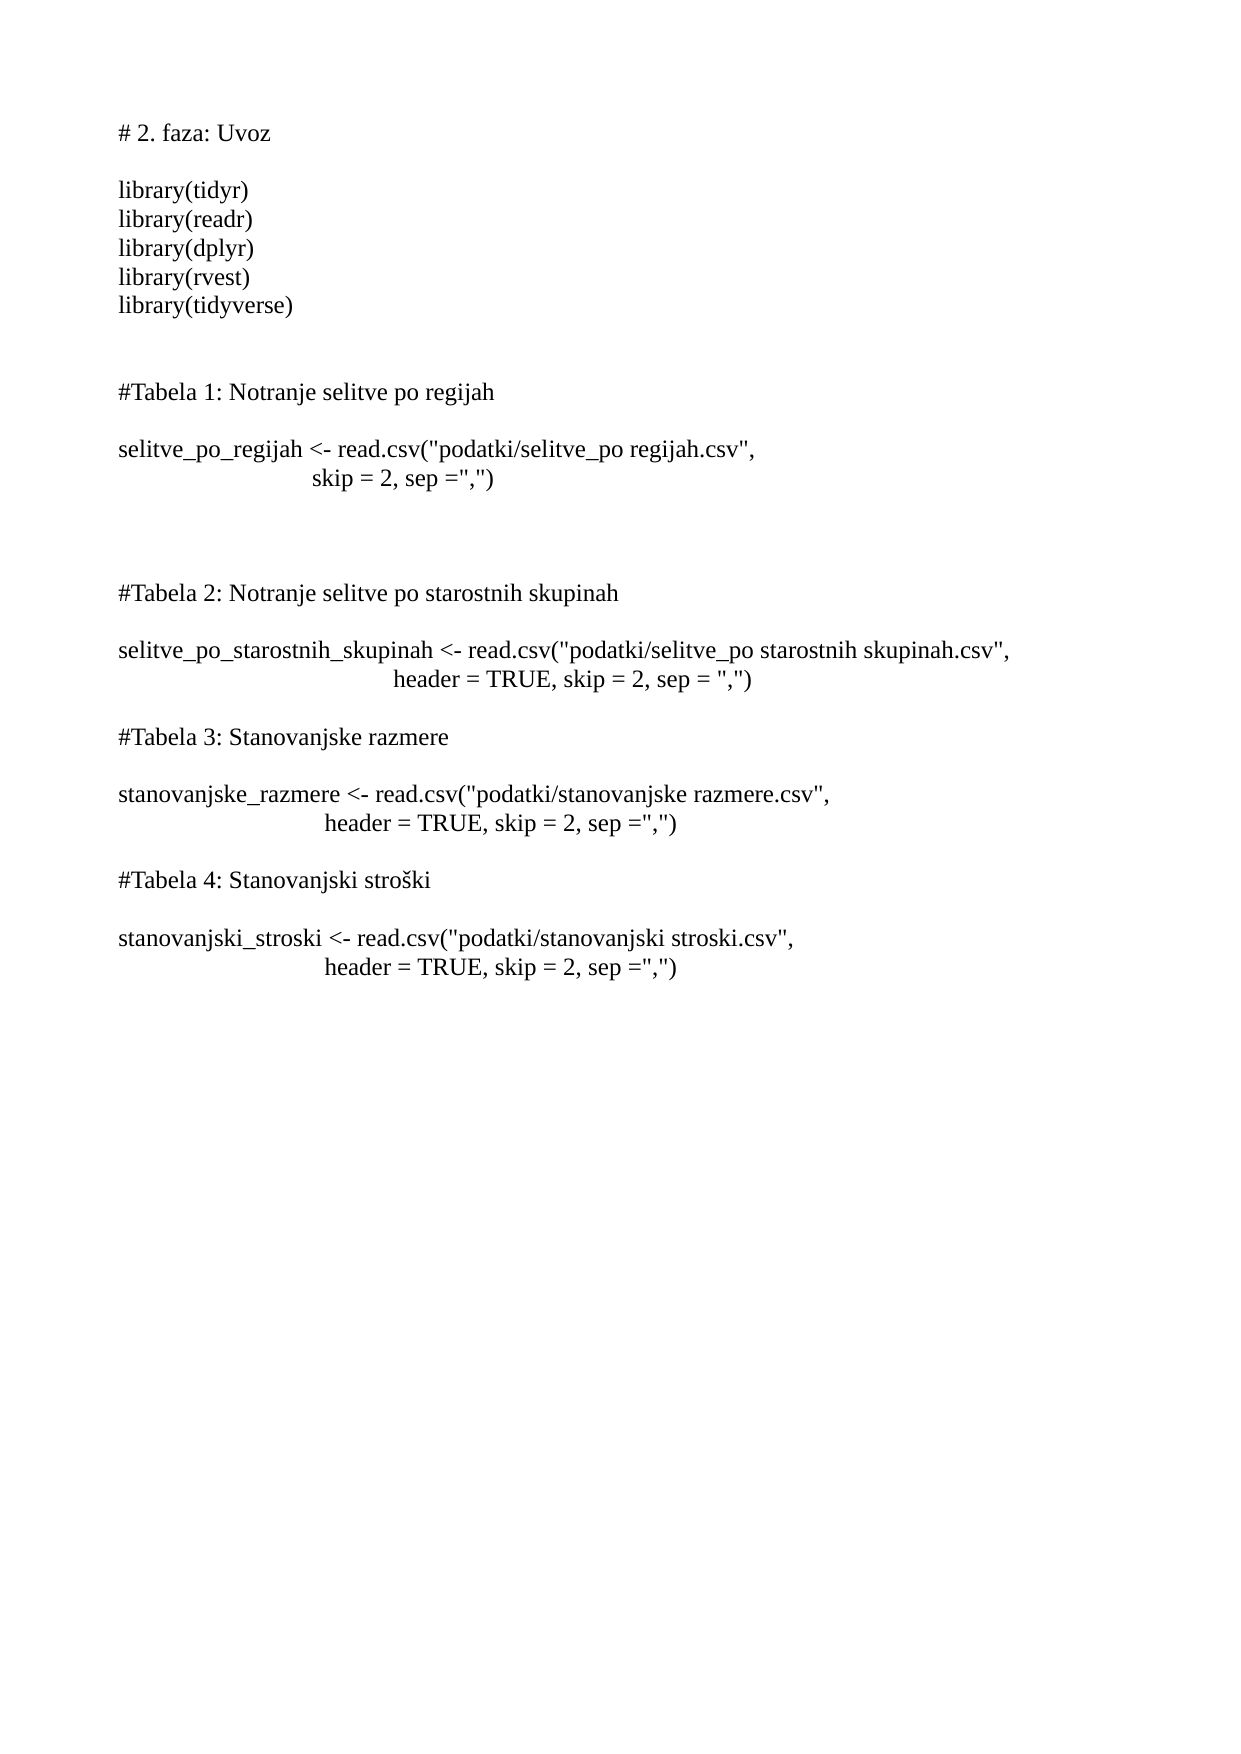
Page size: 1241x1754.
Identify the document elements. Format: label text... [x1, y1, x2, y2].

text skip = 2, sep =",") [118, 463, 1122, 492]
text library(dplyr) [118, 233, 1122, 262]
text #Tabela 1: Notranje selitve po regijah [118, 377, 1122, 406]
text library(tidyr) [118, 176, 1122, 204]
text header = TRUE, skip = 2, sep =",") [118, 808, 1122, 837]
text header = TRUE, skip = 2, sep =",") [118, 952, 1122, 981]
text library(rvest) [118, 262, 1122, 291]
text #Tabela 3: Stanovanjske razmere [118, 722, 1122, 751]
text stanovanjski_stroski <- read.csv("podatki/stanovanjski stroski.csv", [118, 923, 1122, 952]
text selitve_po_starostnih_skupinah <- read.csv("podatki/selitve_po starostnih skupinah.csv", [118, 636, 1122, 664]
text stanovanjske_razmere <- read.csv("podatki/stanovanjske razmere.csv", [118, 779, 1122, 808]
text # 2. faza: Uvoz [118, 118, 1122, 147]
text #Tabela 4: Stanovanjski stroški [118, 866, 1122, 894]
text library(tidyverse) [118, 291, 1122, 319]
text library(readr) [118, 204, 1122, 233]
text selitve_po_regijah <- read.csv("podatki/selitve_po regijah.csv", [118, 434, 1122, 463]
text #Tabela 2: Notranje selitve po starostnih skupinah [118, 578, 1122, 607]
text header = TRUE, skip = 2, sep = ",") [118, 664, 1122, 693]
